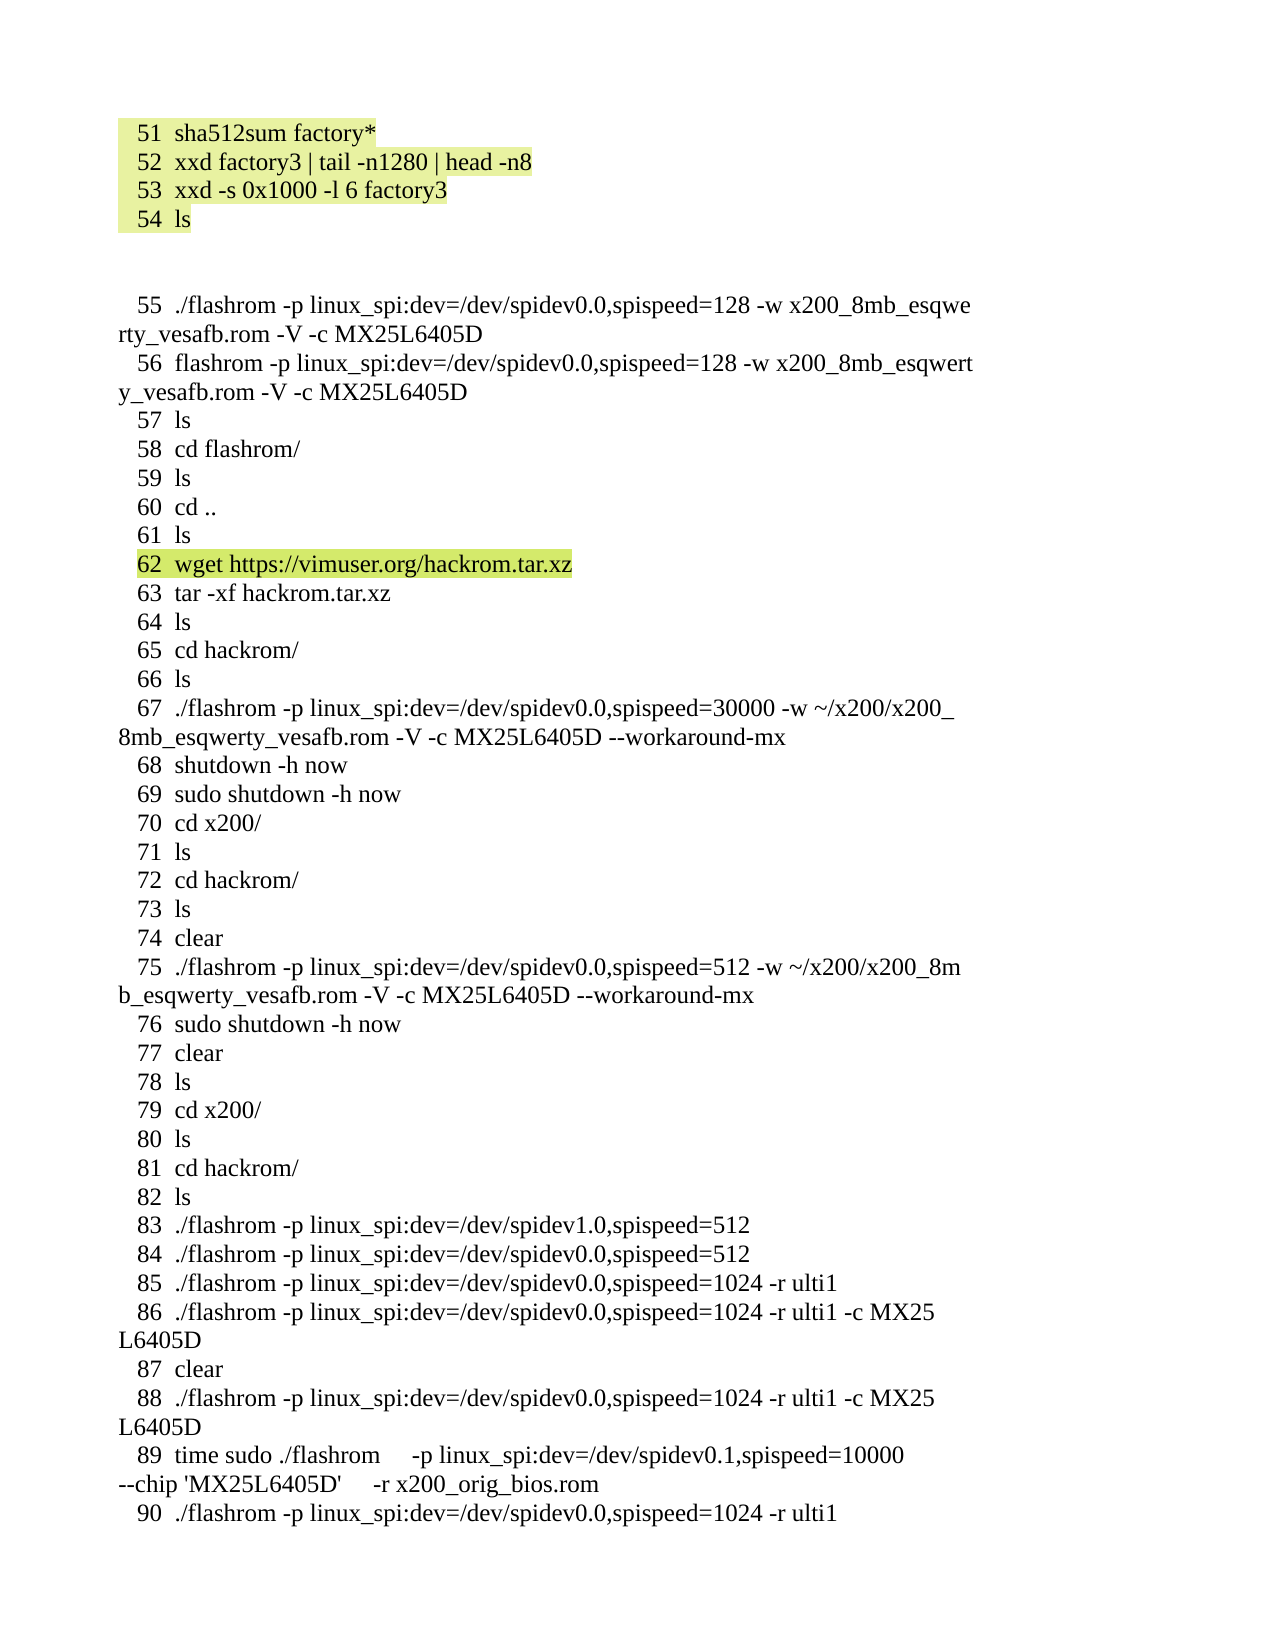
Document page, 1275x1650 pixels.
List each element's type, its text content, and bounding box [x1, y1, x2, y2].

text 84 ./flashrom -p linux_spi:dev=/dev/spidev0.0,spispeed=512 [118, 1239, 1157, 1268]
text 55 ./flashrom -p linux_spi:dev=/dev/spidev0.0,spispeed=128 -w x200_8mb_esqwe rty_vesafb.rom -V -c MX25L6405D [118, 291, 1157, 348]
text 68 shutdown -h now [118, 751, 1157, 779]
text 83 ./flashrom -p linux_spi:dev=/dev/spidev1.0,spispeed=512 [118, 1211, 1157, 1239]
text 64 ls [118, 607, 1157, 636]
text 72 cd hackrom/ [118, 866, 1157, 894]
text 73 ls [118, 894, 1157, 923]
text 51 sha512sum factory* [118, 118, 1157, 147]
text 67 ./flashrom -p linux_spi:dev=/dev/spidev0.0,spispeed=30000 -w ~/x200/x200_ 8mb_esqwerty_vesafb.rom -V -c MX25L6405D --workaround-mx [118, 693, 1157, 751]
text 60 cd .. [118, 492, 1157, 521]
text 79 cd x200/ [118, 1096, 1157, 1124]
text 63 tar -xf hackrom.tar.xz [118, 578, 1157, 607]
text 62 wget https://vimuser.org/hackrom.tar.xz [118, 549, 1157, 578]
text 59 ls [118, 463, 1157, 492]
text 71 ls [118, 837, 1157, 866]
text 66 ls [118, 664, 1157, 693]
text 69 sudo shutdown -h now [118, 779, 1157, 808]
text 65 cd hackrom/ [118, 636, 1157, 664]
text 70 cd x200/ [118, 808, 1157, 837]
text 88 ./flashrom -p linux_spi:dev=/dev/spidev0.0,spispeed=1024 -r ulti1 -c MX25 L6405D [118, 1383, 1157, 1441]
text 53 xxd -s 0x1000 -l 6 factory3 [118, 176, 1157, 204]
text 80 ls [118, 1124, 1157, 1153]
text 87 clear [118, 1354, 1157, 1383]
text 86 ./flashrom -p linux_spi:dev=/dev/spidev0.0,spispeed=1024 -r ulti1 -c MX25 L6405D [118, 1297, 1157, 1354]
text 61 ls [118, 521, 1157, 549]
text 85 ./flashrom -p linux_spi:dev=/dev/spidev0.0,spispeed=1024 -r ulti1 [118, 1268, 1157, 1297]
text 78 ls [118, 1067, 1157, 1096]
text 77 clear [118, 1038, 1157, 1067]
text 81 cd hackrom/ [118, 1153, 1157, 1182]
text 75 ./flashrom -p linux_spi:dev=/dev/spidev0.0,spispeed=512 -w ~/x200/x200_8m b_esqwerty_vesafb.rom -V -c MX25L6405D --workaround-mx [118, 952, 1157, 1009]
text 54 ls [118, 204, 1157, 233]
text 57 ls [118, 406, 1157, 434]
text 58 cd flashrom/ [118, 434, 1157, 463]
text 52 xxd factory3 | tail -n1280 | head -n8 [118, 147, 1157, 176]
text 74 clear [118, 923, 1157, 952]
text 90 ./flashrom -p linux_spi:dev=/dev/spidev0.0,spispeed=1024 -r ulti1 [118, 1498, 1157, 1527]
text 76 sudo shutdown -h now [118, 1009, 1157, 1038]
text 82 ls [118, 1182, 1157, 1211]
text 56 flashrom -p linux_spi:dev=/dev/spidev0.0,spispeed=128 -w x200_8mb_esqwert y_vesafb.rom -V -c MX25L6405D [118, 348, 1157, 406]
text 89 time sudo ./flashrom -p linux_spi:dev=/dev/spidev0.1,spispeed=10000 --chip 'MX25L6405D' -r x200_orig_bios.rom [118, 1441, 1157, 1498]
